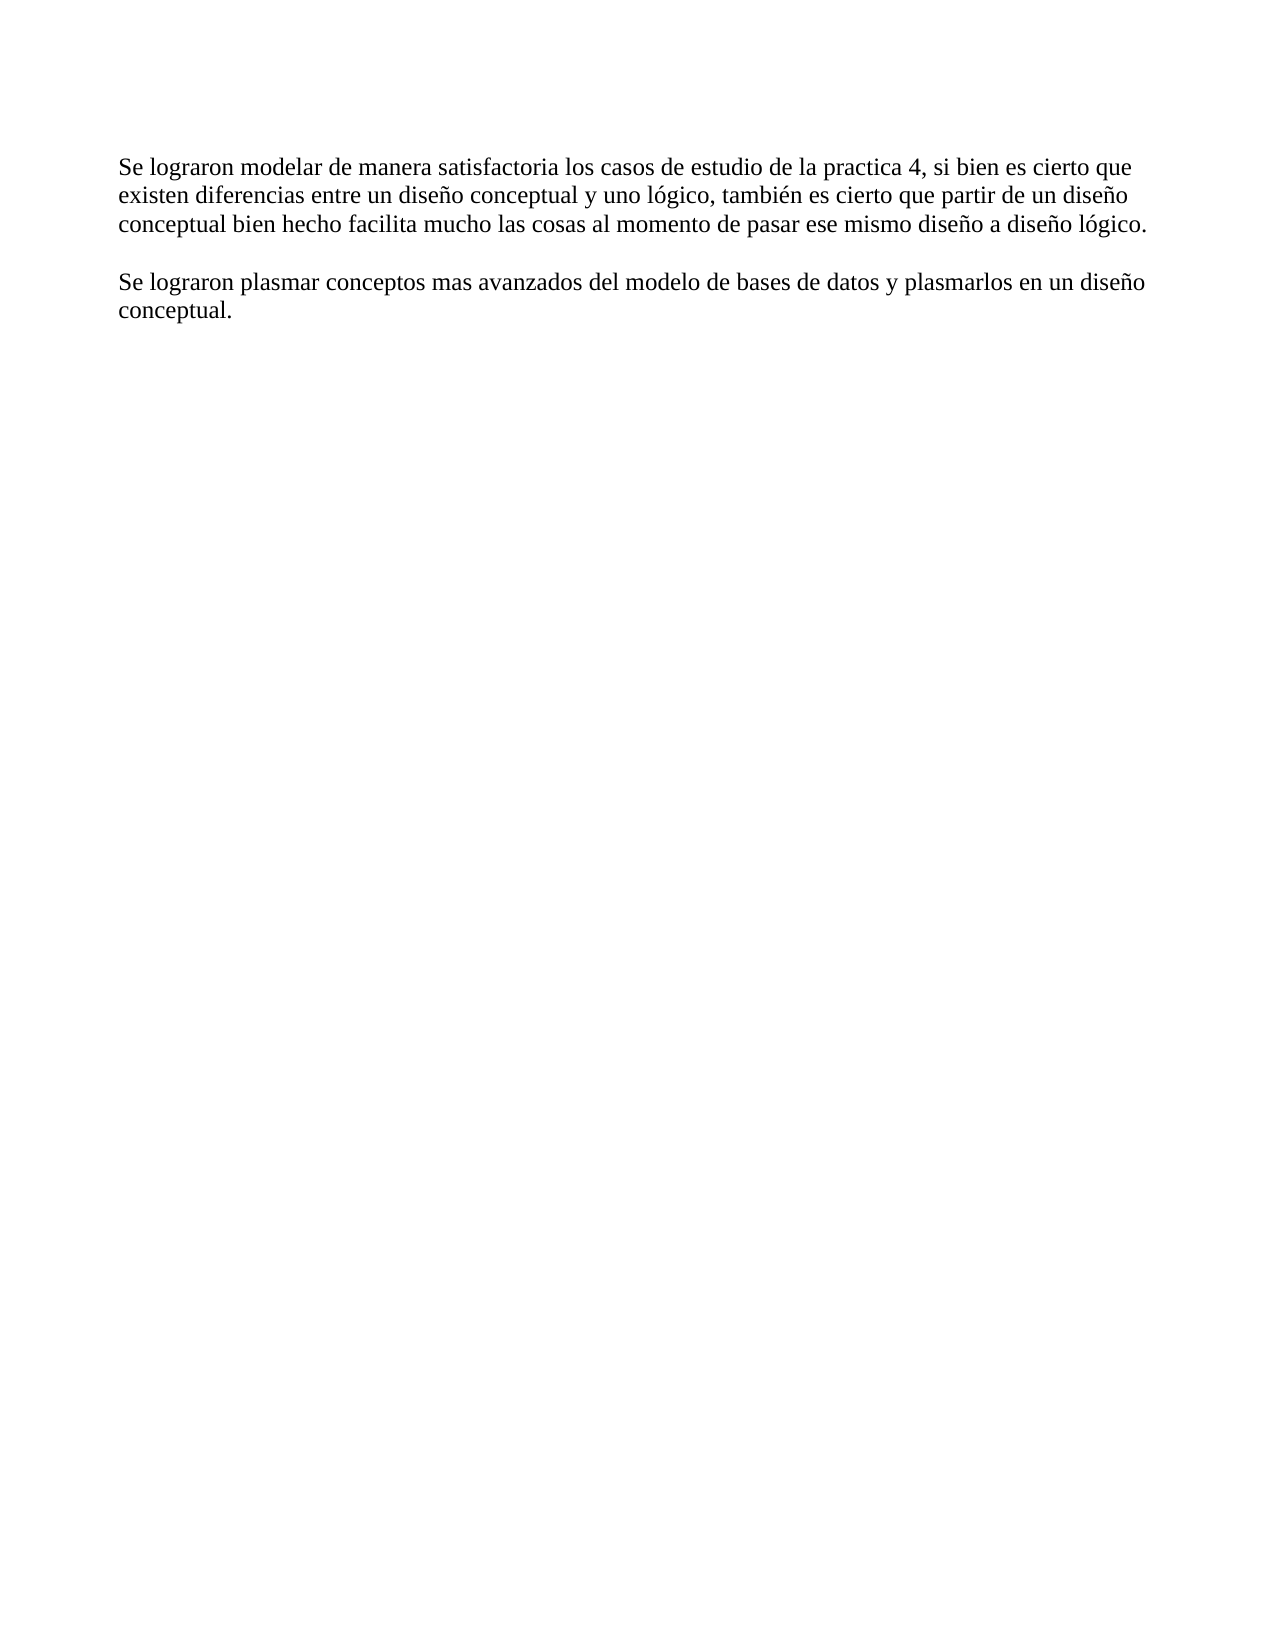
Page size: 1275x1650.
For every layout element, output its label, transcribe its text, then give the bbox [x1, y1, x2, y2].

text Se lograron modelar de manera satisfactoria los casos de estudio de la practica 4, si bien es cierto que existen diferencias entre un diseño conceptual y uno lógico, también es cierto que partir de un diseño conceptual bien hecho facilita mucho las cosas al momento de pasar ese mismo diseño a diseño lógico. [118, 152, 1157, 238]
text Se lograron plasmar conceptos mas avanzados del modelo de bases de datos y plasmarlos en un diseño conceptual. [118, 267, 1157, 324]
